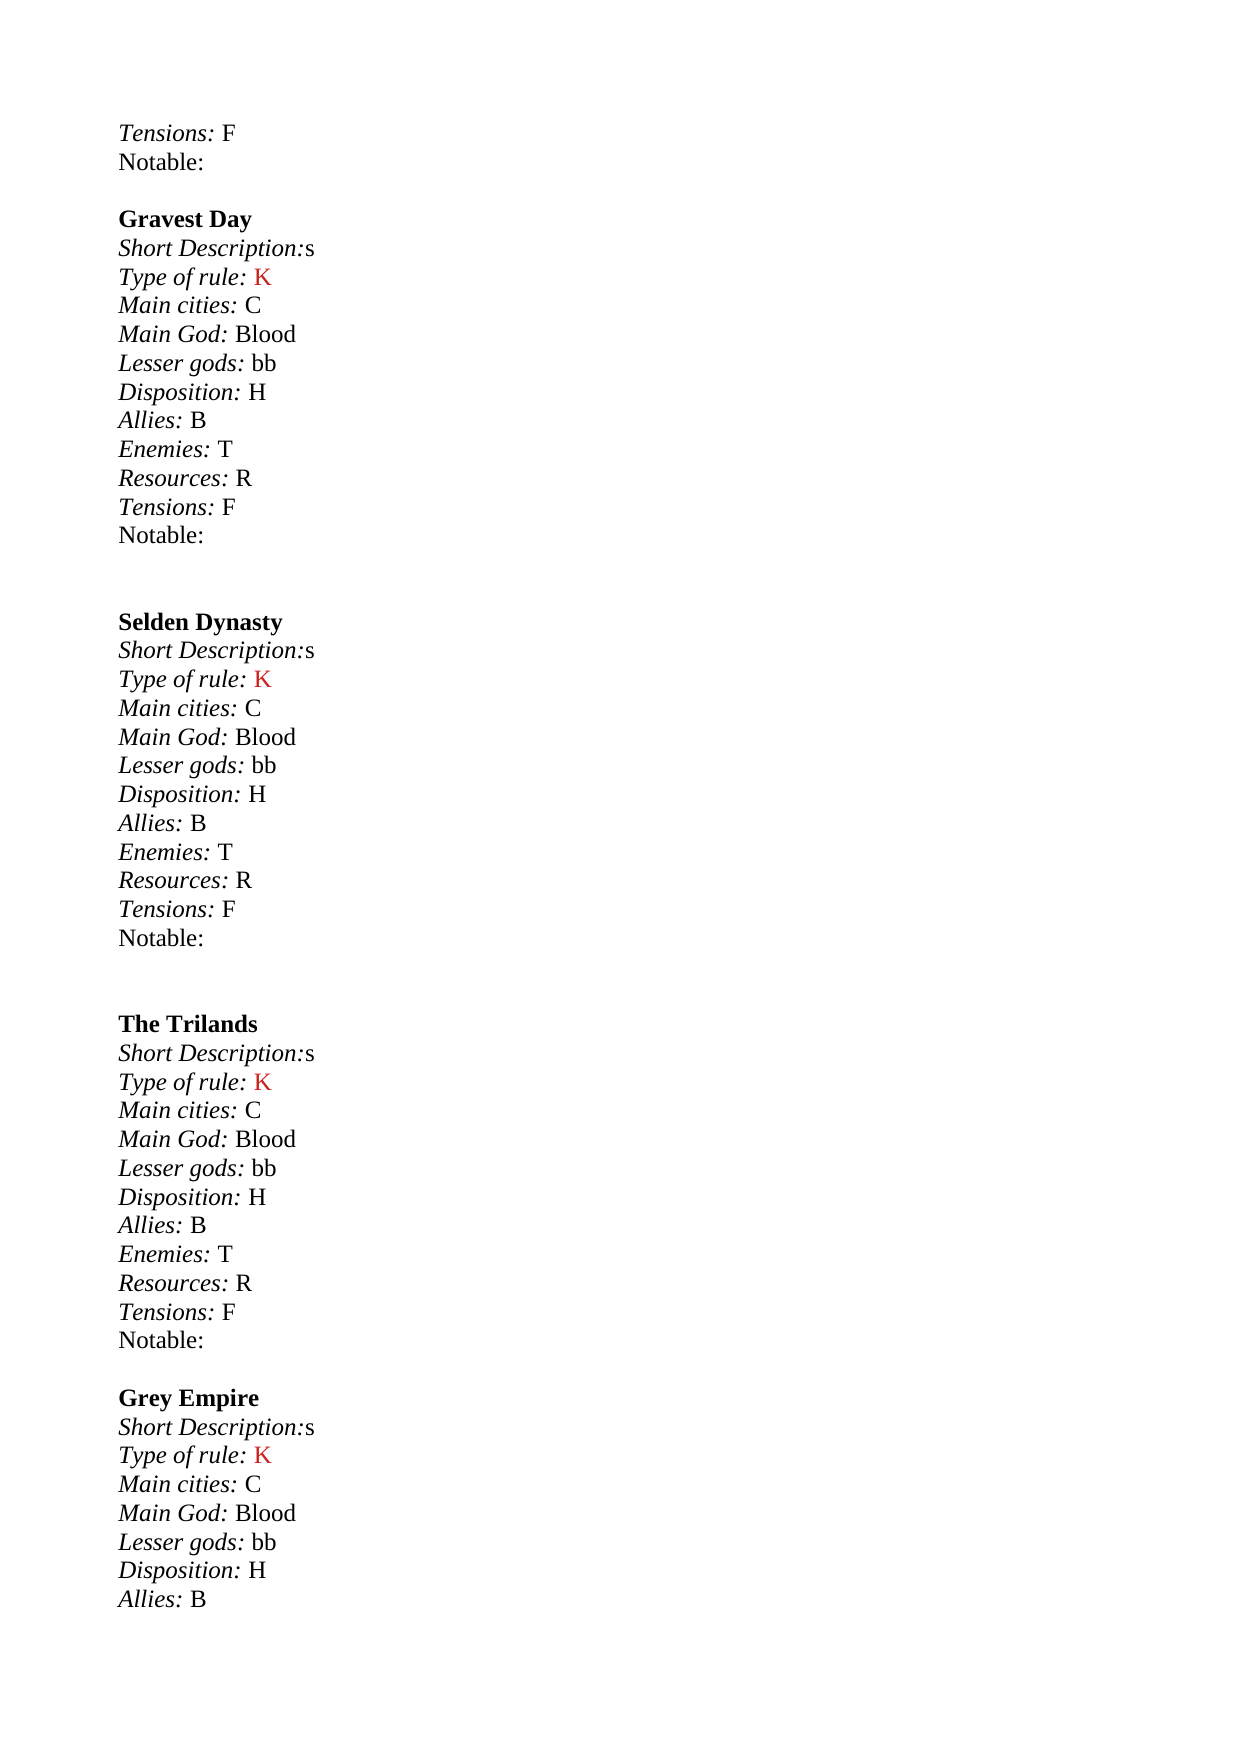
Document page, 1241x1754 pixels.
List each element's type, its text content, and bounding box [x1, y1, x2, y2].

text Tensions: F [118, 492, 1122, 521]
text Resources: R [118, 1268, 1122, 1297]
text Resources: R [118, 866, 1122, 894]
text Type of rule: K [118, 664, 1122, 693]
text Lesser gods: bb [118, 348, 1122, 377]
text Allies: B [118, 1211, 1122, 1239]
text Main cities: C [118, 693, 1122, 722]
text Tensions: F [118, 118, 1122, 147]
text Main cities: C [118, 1469, 1122, 1498]
text Tensions: F [118, 894, 1122, 923]
text Allies: B [118, 1584, 1122, 1613]
text Resources: R [118, 463, 1122, 492]
text Enemies: T [118, 837, 1122, 866]
text Type of rule: K [118, 262, 1122, 291]
text Main cities: C [118, 1096, 1122, 1124]
text Main God: Blood [118, 722, 1122, 751]
text Disposition: H [118, 1182, 1122, 1211]
text Notable: [118, 521, 1122, 549]
text Gravest Day [118, 204, 1122, 233]
text Main God: Blood [118, 1498, 1122, 1527]
text Enemies: T [118, 434, 1122, 463]
text Lesser gods: bb [118, 1527, 1122, 1556]
text Notable: [118, 1326, 1122, 1354]
text Disposition: H [118, 377, 1122, 406]
text Lesser gods: bb [118, 1153, 1122, 1182]
text Allies: B [118, 808, 1122, 837]
text Selden Dynasty [118, 607, 1122, 636]
text Type of rule: K [118, 1441, 1122, 1469]
text Grey Empire [118, 1383, 1122, 1412]
text Short Description:s [118, 233, 1122, 262]
text Main God: Blood [118, 319, 1122, 348]
text Lesser gods: bb [118, 751, 1122, 779]
text Allies: B [118, 406, 1122, 434]
text Tensions: F [118, 1297, 1122, 1326]
text Main cities: C [118, 291, 1122, 319]
text Notable: [118, 147, 1122, 176]
text Notable: [118, 923, 1122, 952]
text Short Description:s [118, 1038, 1122, 1067]
text Main God: Blood [118, 1124, 1122, 1153]
text The Trilands [118, 1009, 1122, 1038]
text Disposition: H [118, 779, 1122, 808]
text Type of rule: K [118, 1067, 1122, 1096]
text Short Description:s [118, 636, 1122, 664]
text Short Description:s [118, 1412, 1122, 1441]
text Disposition: H [118, 1556, 1122, 1584]
text Enemies: T [118, 1239, 1122, 1268]
